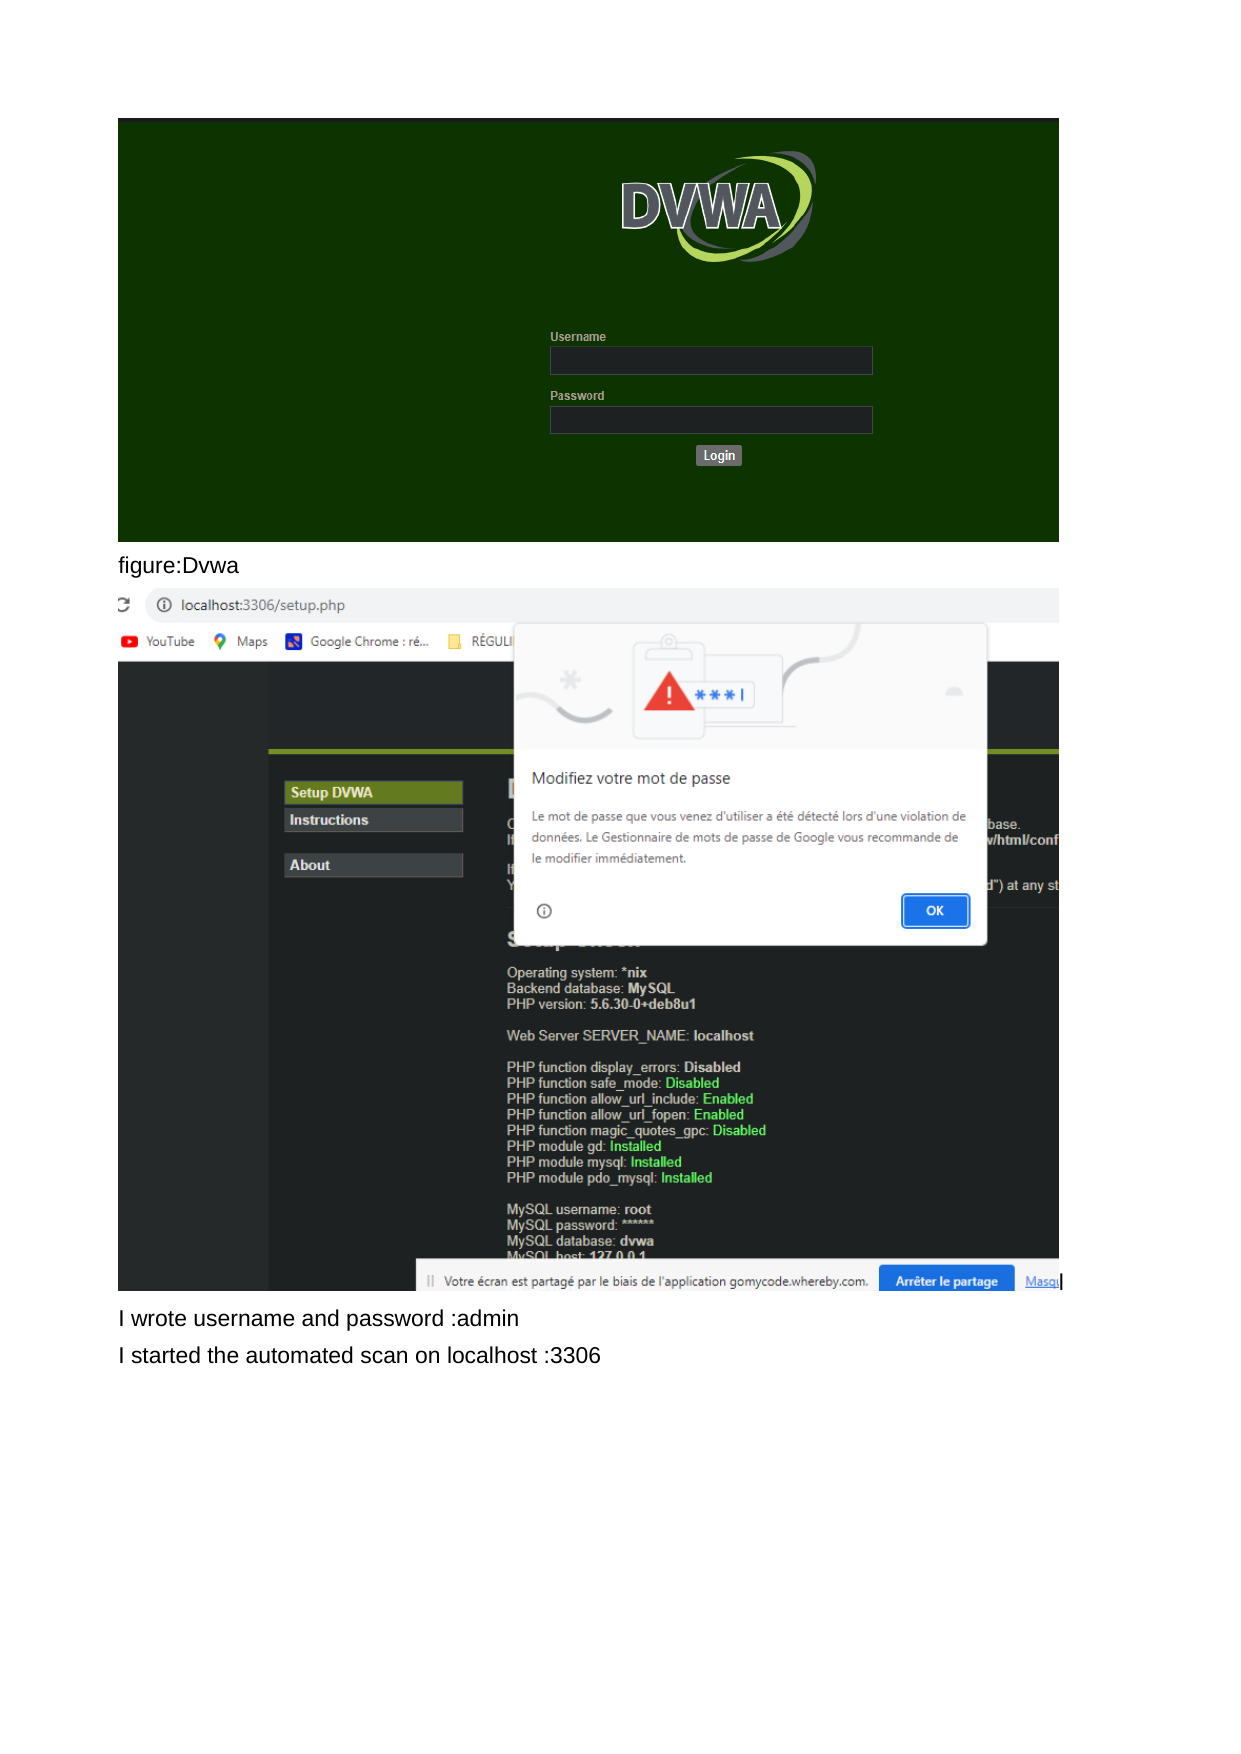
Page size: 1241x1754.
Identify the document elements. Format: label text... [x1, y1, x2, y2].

text I wrote username and password :admin [118, 1305, 1122, 1332]
text l [118, 589, 1122, 1295]
picture [118, 118, 1059, 542]
picture [118, 588, 1059, 1291]
text I started the automated scan on localhost :3306 [118, 1342, 1122, 1368]
text figure:Dvwa [118, 552, 1122, 579]
